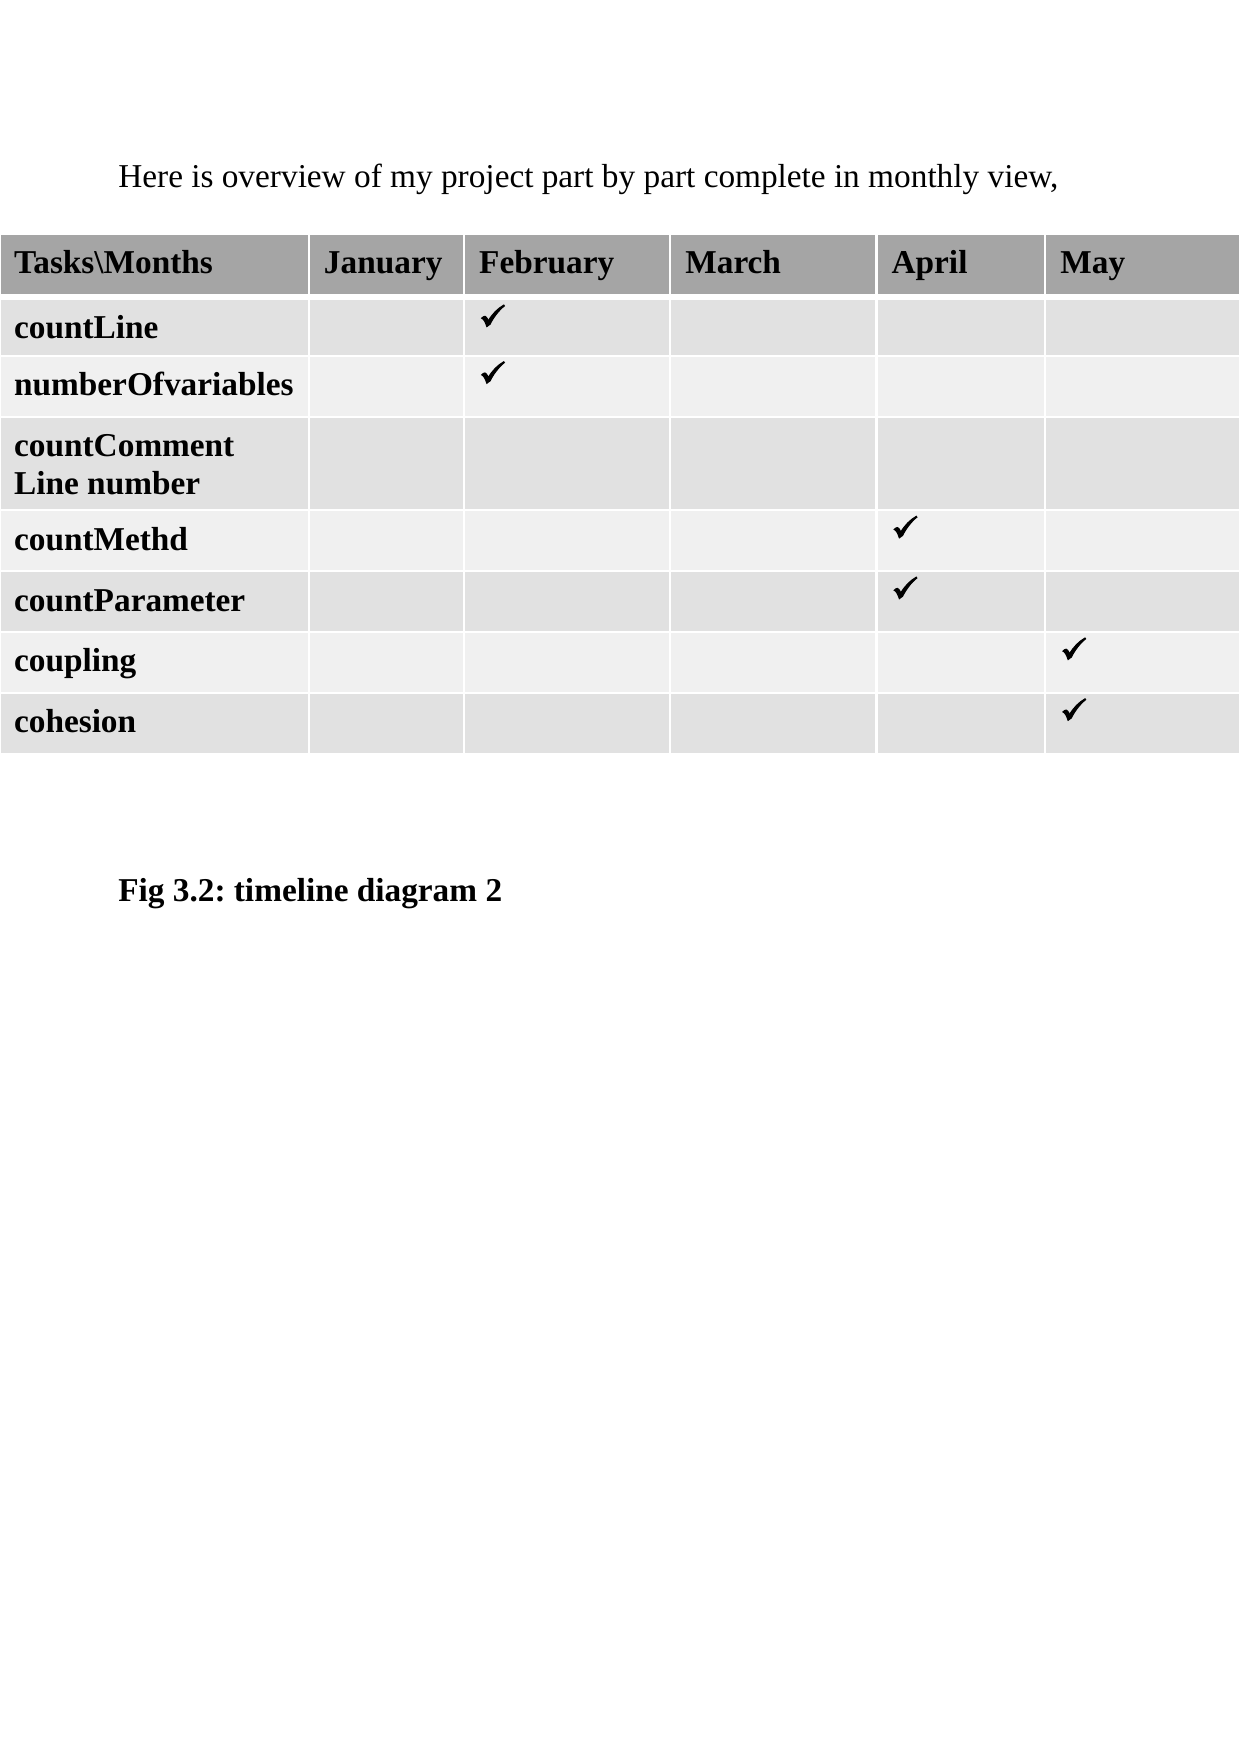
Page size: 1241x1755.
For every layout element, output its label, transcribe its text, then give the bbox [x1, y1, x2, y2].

table_cell [310, 418, 463, 509]
table_cell [1046, 572, 1239, 631]
text Fig 3.2: timeline diagram 2 [118, 870, 1122, 908]
table_cell cohesion [1, 694, 308, 753]
table_cell [671, 418, 875, 509]
table_cell [671, 633, 875, 692]
table_cell [310, 633, 463, 692]
table_cell countComment Line number [1, 418, 308, 509]
table_cell [1046, 418, 1239, 509]
table_cell [310, 511, 463, 570]
table_cell [465, 633, 669, 692]
table_cell coupling [1, 633, 308, 692]
table_cell [671, 694, 875, 753]
table_cell  [1046, 633, 1239, 692]
table_cell [671, 572, 875, 631]
table_cell [310, 572, 463, 631]
table_cell [671, 300, 875, 355]
table_cell  [1046, 694, 1239, 753]
table_cell [465, 694, 669, 753]
table_cell [671, 511, 875, 570]
table_cell [878, 694, 1044, 753]
table_cell [1046, 357, 1239, 416]
table_cell [465, 511, 669, 570]
table_cell [465, 418, 669, 509]
table_cell  [465, 357, 669, 416]
table_cell countLine [1, 300, 308, 355]
table_cell  [878, 511, 1044, 570]
table_cell [878, 633, 1044, 692]
table_cell [310, 694, 463, 753]
table_header March [671, 235, 875, 294]
table_header April [878, 235, 1044, 294]
table_cell numberOfvariables [1, 357, 308, 416]
table_cell [1046, 511, 1239, 570]
table_cell  [465, 300, 669, 355]
table_cell [310, 300, 463, 355]
table_cell [1046, 300, 1239, 355]
table_cell [671, 357, 875, 416]
table_cell [465, 572, 669, 631]
table_header January [310, 235, 463, 294]
table_cell  [878, 572, 1044, 631]
table_header February [465, 235, 669, 294]
table_cell [878, 300, 1044, 355]
table_header Tasks\Months [1, 235, 308, 294]
table_cell [878, 357, 1044, 416]
table_header May [1046, 235, 1239, 294]
table_cell [310, 357, 463, 416]
text Here is overview of my project part by part complete in monthly view, [118, 156, 1122, 195]
table_cell countMethd [1, 511, 308, 570]
table_cell countParameter [1, 572, 308, 631]
table_cell [878, 418, 1044, 509]
